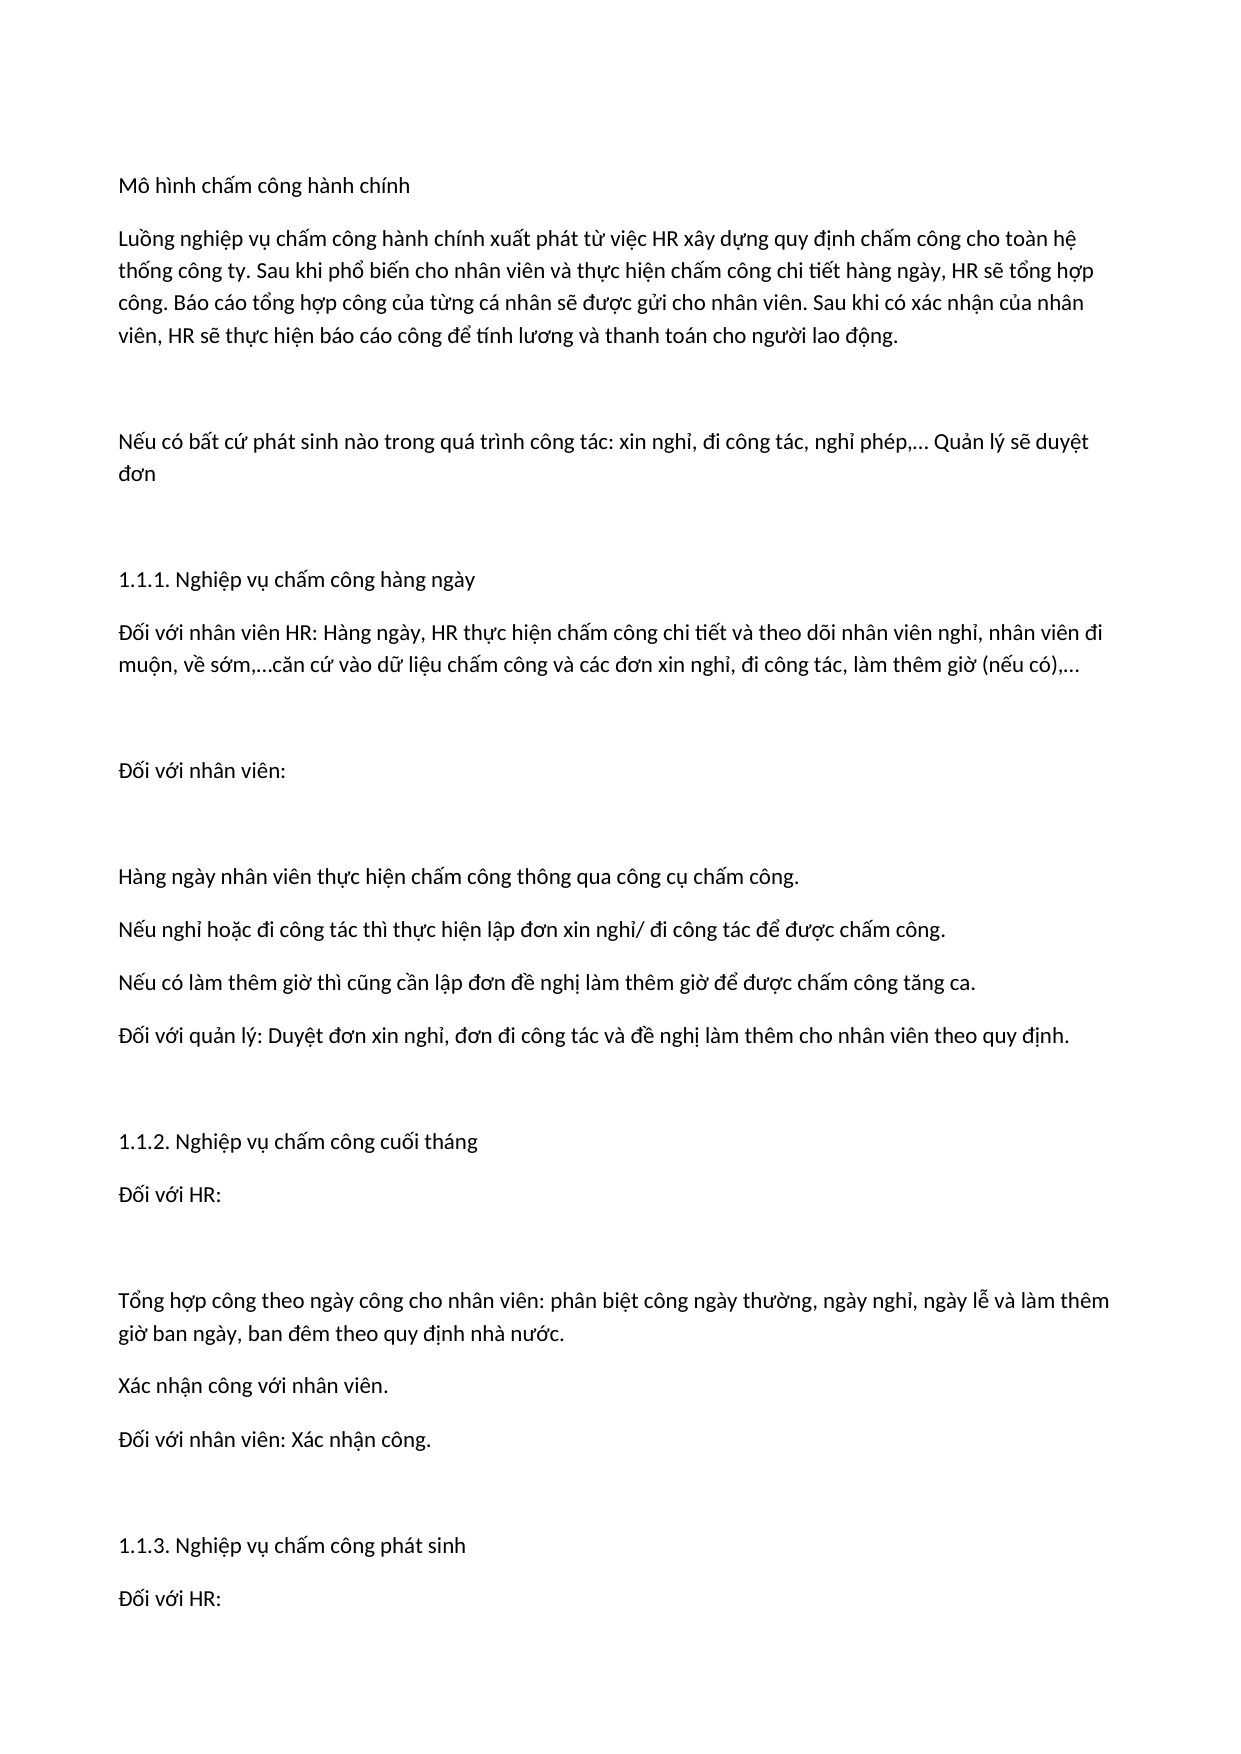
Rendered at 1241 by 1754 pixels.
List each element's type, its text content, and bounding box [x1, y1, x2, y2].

text Hàng ngày nhân viên thực hiện chấm công thông qua công cụ chấm công. [118, 862, 1122, 890]
text Đối với nhân viên: [118, 756, 1122, 784]
text Đối với nhân viên: Xác nhận công. [118, 1425, 1122, 1453]
text Đối với HR: [118, 1180, 1122, 1208]
text Nếu có làm thêm giờ thì cũng cần lập đơn đề nghị làm thêm giờ để được chấm công tăng ca. [118, 968, 1122, 996]
text Nếu có bất cứ phát sinh nào trong quá trình công tác: xin nghỉ, đi công tác, nghỉ phép,… Quản lý sẽ duyệt đơn [118, 427, 1122, 487]
text Nếu nghỉ hoặc đi công tác thì thực hiện lập đơn xin nghỉ/ đi công tác để được chấm công. [118, 915, 1122, 943]
text Xác nhận công với nhân viên. [118, 1372, 1122, 1400]
text Tổng hợp công theo ngày công cho nhân viên: phân biệt công ngày thường, ngày nghỉ, ngày lễ và làm thêm giờ ban ngày, ban đêm theo quy định nhà nước. [118, 1286, 1122, 1347]
text Mô hình chấm công hành chính [118, 171, 1122, 199]
text 1.1.2. Nghiệp vụ chấm công cuối tháng [118, 1127, 1122, 1155]
text Đối với nhân viên HR: Hàng ngày, HR thực hiện chấm công chi tiết và theo dõi nhân viên nghỉ, nhân viên đi muộn, về sớm,…căn cứ vào dữ liệu chấm công và các đơn xin nghỉ, đi công tác, làm thêm giờ (nếu có),… [118, 618, 1122, 678]
text Luồng nghiệp vụ chấm công hành chính xuất phát từ việc HR xây dựng quy định chấm công cho toàn hệ thống công ty. Sau khi phổ biến cho nhân viên và thực hiện chấm công chi tiết hàng ngày, HR sẽ tổng hợp công. Báo cáo tổng hợp công của từng cá nhân sẽ được gửi cho nhân viên. Sau khi có xác nhận của nhân viên, HR sẽ thực hiện báo cáo công để tính lương và thanh toán cho người lao động. [118, 224, 1122, 349]
text Đối với HR: [118, 1584, 1122, 1612]
text 1.1.3. Nghiệp vụ chấm công phát sinh [118, 1531, 1122, 1559]
text 1.1.1. Nghiệp vụ chấm công hàng ngày [118, 565, 1122, 593]
text Đối với quản lý: Duyệt đơn xin nghỉ, đơn đi công tác và đề nghị làm thêm cho nhân viên theo quy định. [118, 1021, 1122, 1049]
